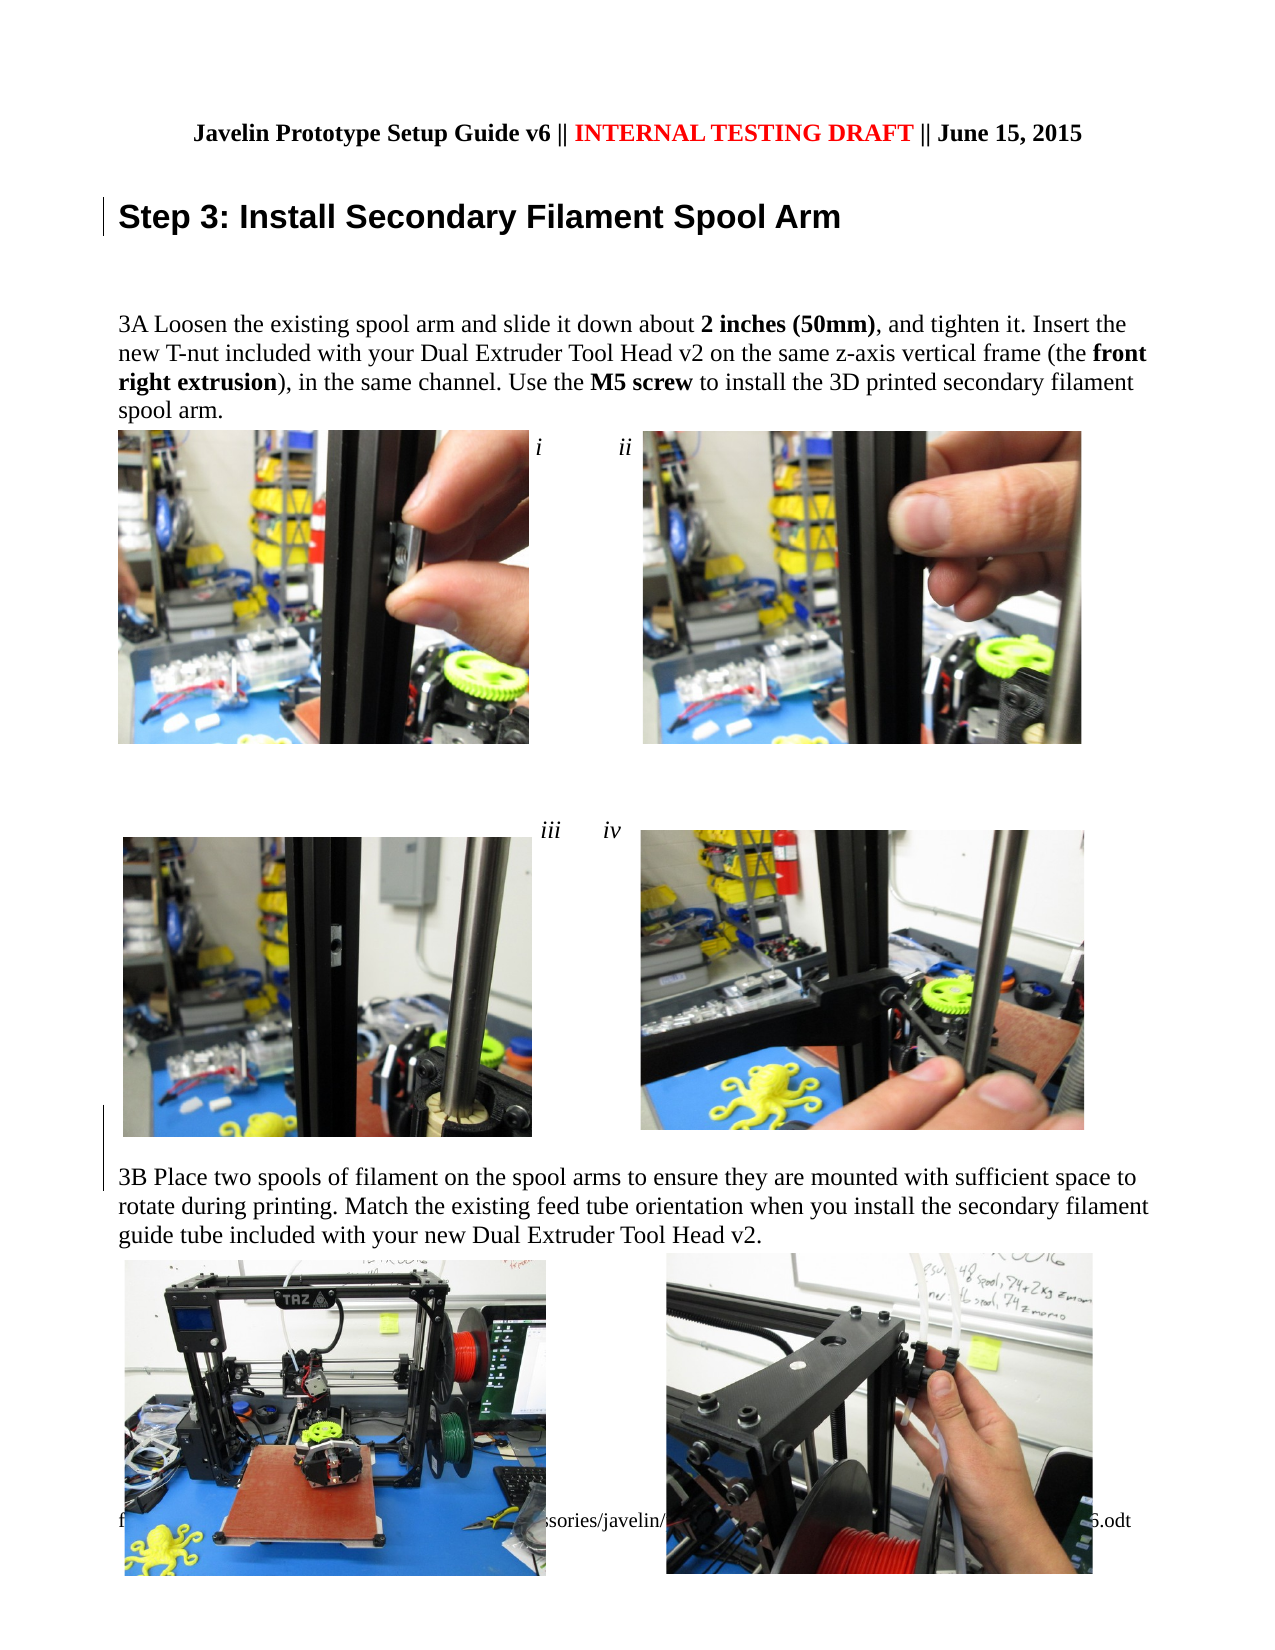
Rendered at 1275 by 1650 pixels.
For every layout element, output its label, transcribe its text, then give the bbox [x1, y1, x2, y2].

picture [123, 837, 532, 1137]
text 3A Loosen the existing spool arm and slide it down about 2 inches (50mm), and tighten it. Insert the new T-nut included with your Dual Extruder Tool Head v2 on the same z-axis vertical frame (the front right extrusion), in the same channel. Use the M5 screw to install the 3D printed secondary filament spool arm. [118, 309, 1157, 424]
picture [118, 430, 529, 744]
picture [640, 830, 1085, 1130]
text iii iv [118, 808, 1157, 846]
subtitle Step 3: Install Secondary Filament Spool Arm [118, 197, 1157, 236]
text i ii [118, 424, 1157, 463]
text 3B Place two spools of filament on the spool arms to ensure they are mounted with sufficient space to rotate during printing. Match the existing feed tube orientation when you install the secondary filament guide tube included with your new Dual Extruder Tool Head v2. [118, 1162, 1157, 1248]
picture [124, 1260, 546, 1576]
picture [666, 1253, 1093, 1574]
picture [642, 431, 1082, 744]
